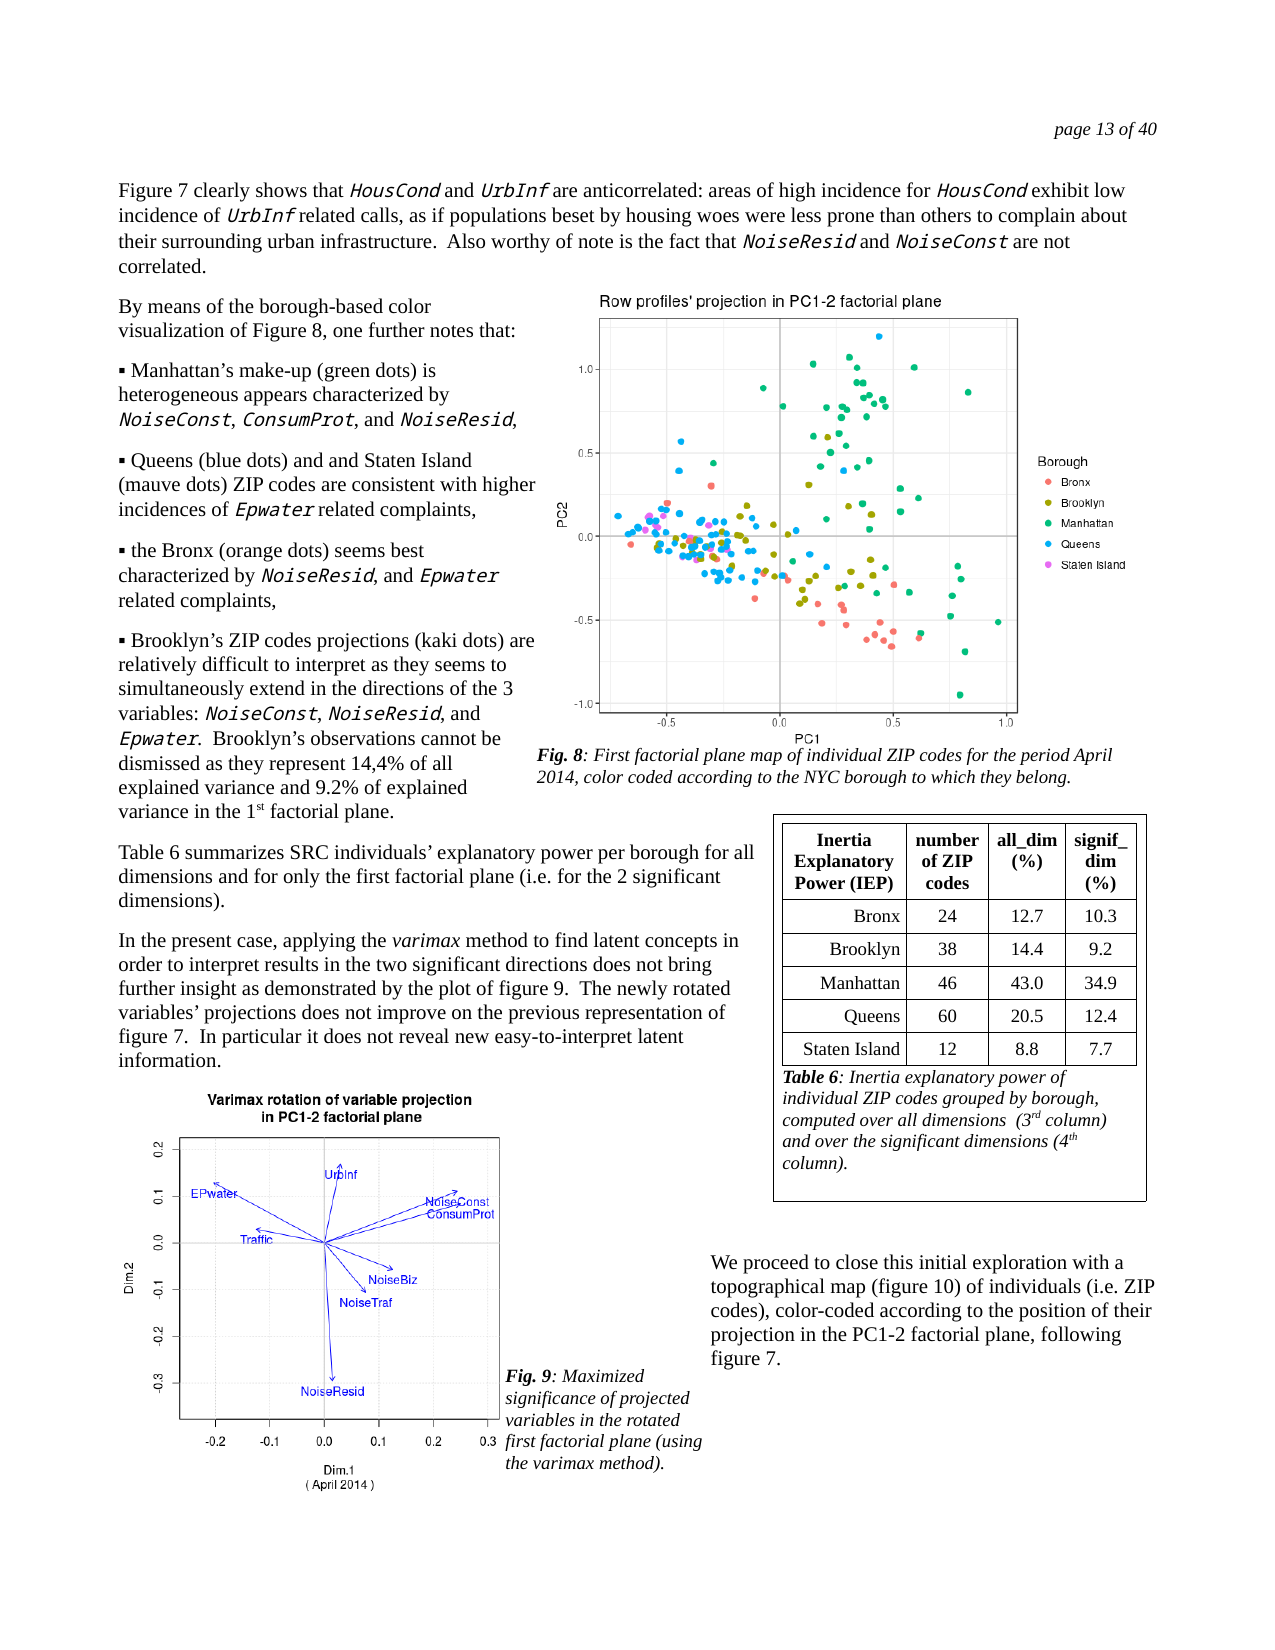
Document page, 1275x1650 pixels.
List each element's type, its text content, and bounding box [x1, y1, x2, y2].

table_cell 14.4 [989, 934, 1065, 966]
text [774, 815, 1146, 1201]
text ▪ Brooklyn’s ZIP codes projections (kaki dots) are relatively difficult to interpret as they seems to simultaneously extend in the directions of the 3 variables: NoiseConst, NoiseResid, and Epwater. Brooklyn’s observations cannot be dismissed as they represent 14,4% of all explained variance and 9.2% of explained variance in the 1st factorial plane. [118, 628, 1157, 823]
table_cell 34.9 [1066, 967, 1136, 999]
text ▪ the Bronx (orange dots) seems best characterized by NoiseResid, and Epwater related complaints, [118, 538, 537, 612]
table_cell 24 [907, 900, 988, 932]
table_cell 60 [907, 1000, 988, 1032]
table_cell 7.7 [1066, 1033, 1136, 1065]
table_cell 20.5 [989, 1000, 1065, 1032]
table_cell 10.3 [1066, 900, 1136, 932]
text By means of the borough-based color visualization of Figure 8, one further notes that: [118, 294, 537, 342]
table_header signif_dim (%) [1066, 824, 1136, 899]
table_header Inertia Explanatory Power (IEP) [783, 824, 906, 899]
picture [552, 291, 1130, 744]
text Table 6 summarizes SRC individuals’ explanatory power per borough for all dimensions and for only the first factorial plane (i.e. for the 2 significant dimensions). [118, 840, 773, 912]
table_cell 9.2 [1066, 934, 1136, 966]
text ▪ Queens (blue dots) and and Staten Island (mauve dots) ZIP codes are consistent with higher incidences of Epwater related complaints, [118, 448, 537, 522]
picture [122, 1090, 505, 1493]
table_cell Queens [783, 1000, 906, 1032]
text Table 6: Inertia explanatory power of individual ZIP codes grouped by borough, computed over all dimensions (3rd column) and over the significant dimensions (4th column). [782, 1066, 1137, 1173]
table_cell Manhattan [783, 967, 906, 999]
table_cell Staten Island [783, 1033, 906, 1065]
table_cell 43.0 [989, 967, 1065, 999]
text [537, 787, 1145, 800]
table_cell 12.7 [989, 900, 1065, 932]
table_cell 38 [907, 934, 988, 966]
text Figure 7 clearly shows that HousCond and UrbInf are anticorrelated: areas of high incidence for HousCond exhibit low incidence of UrbInf related calls, as if populations beset by housing woes were less prone than others to complain about their surrounding urban infrastructure. Also worthy of note is the fact that NoiseResid and NoiseConst are not correlated. [118, 177, 1157, 278]
text ▪ Manhattan’s make-up (green dots) is heterogeneous appears characterized by NoiseConst, ConsumProt, and NoiseResid, [118, 358, 537, 432]
table_cell Brooklyn [783, 934, 906, 966]
table_cell 46 [907, 967, 988, 999]
table_header all_dim (%) [989, 824, 1065, 899]
text Fig. 9: Maximized significance of projected variables in the rotated first factorial plane (using the varimax method). [505, 1365, 710, 1473]
table_header number of ZIP codes [907, 824, 988, 899]
table_cell 12.4 [1066, 1000, 1136, 1032]
text In the present case, applying the varimax method to find latent concepts in order to interpret results in the two significant directions does not bring further insight as demonstrated by the plot of figure 9. The newly rotated variables’ projections does not improve on the previous representation of figure 7. In particular it does not reveal new easy-to-interpret latent information. [118, 928, 773, 1072]
text Fig. 8: First factorial plane map of individual ZIP codes for the period April 2014, color coded according to the NYC borough to which they belong. [537, 285, 1145, 787]
table_cell 8.8 [989, 1033, 1065, 1065]
text We proceed to close this initial exploration with a topographical map (figure 10) of individuals (i.e. ZIP codes), color-coded according to the position of their projection in the PC1-2 factorial plane, following figure 7. [710, 1250, 1157, 1370]
table_cell 12 [907, 1033, 988, 1065]
table_cell Bronx [783, 900, 906, 932]
